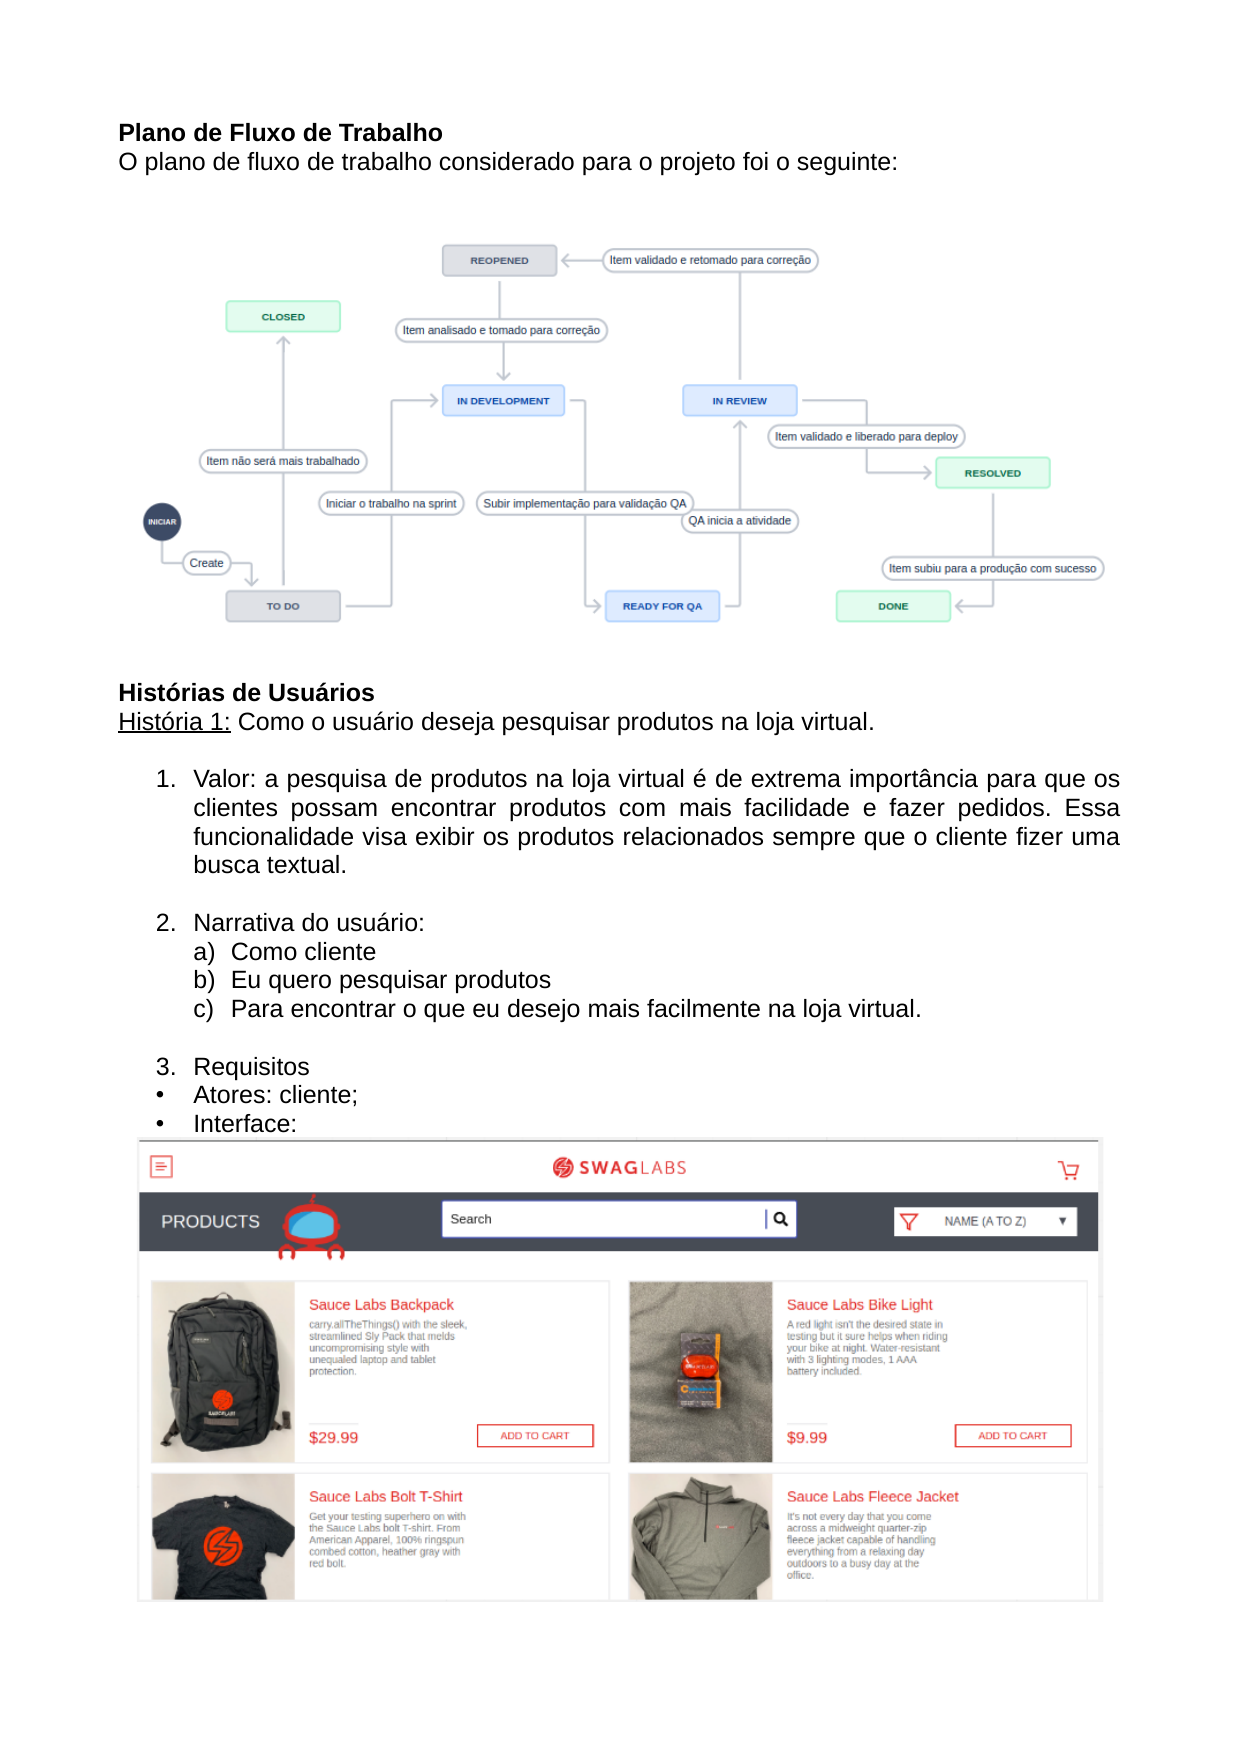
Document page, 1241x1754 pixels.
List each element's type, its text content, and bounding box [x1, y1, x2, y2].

list Como cliente [193, 936, 1122, 965]
text O plano de fluxo de trabalho considerado para o projeto foi o seguinte: [118, 147, 1122, 176]
picture [118, 198, 1123, 649]
picture [136, 1137, 1104, 1602]
list Atores: cliente; [156, 1080, 1122, 1109]
text Plano de Fluxo de Trabalho [118, 118, 1122, 147]
text Histórias de Usuários [118, 678, 1122, 706]
text História 1: Como o usuário deseja pesquisar produtos na loja virtual. [118, 706, 1122, 735]
list Narrativa do usuário: [156, 908, 1122, 936]
list Interface: [156, 1109, 1122, 1138]
list Eu quero pesquisar produtos [193, 965, 1122, 994]
list Valor: a pesquisa de produtos na loja virtual é de extrema importância para que os clientes possam encontrar produtos com mais facilidade e fazer pedidos. Essa funcionalidade visa exibir os produtos relacionados sempre que o cliente fizer uma busca textual. [156, 764, 1122, 879]
list Requisitos [156, 1051, 1122, 1080]
list Para encontrar o que eu desejo mais facilmente na loja virtual. [193, 994, 1122, 1023]
